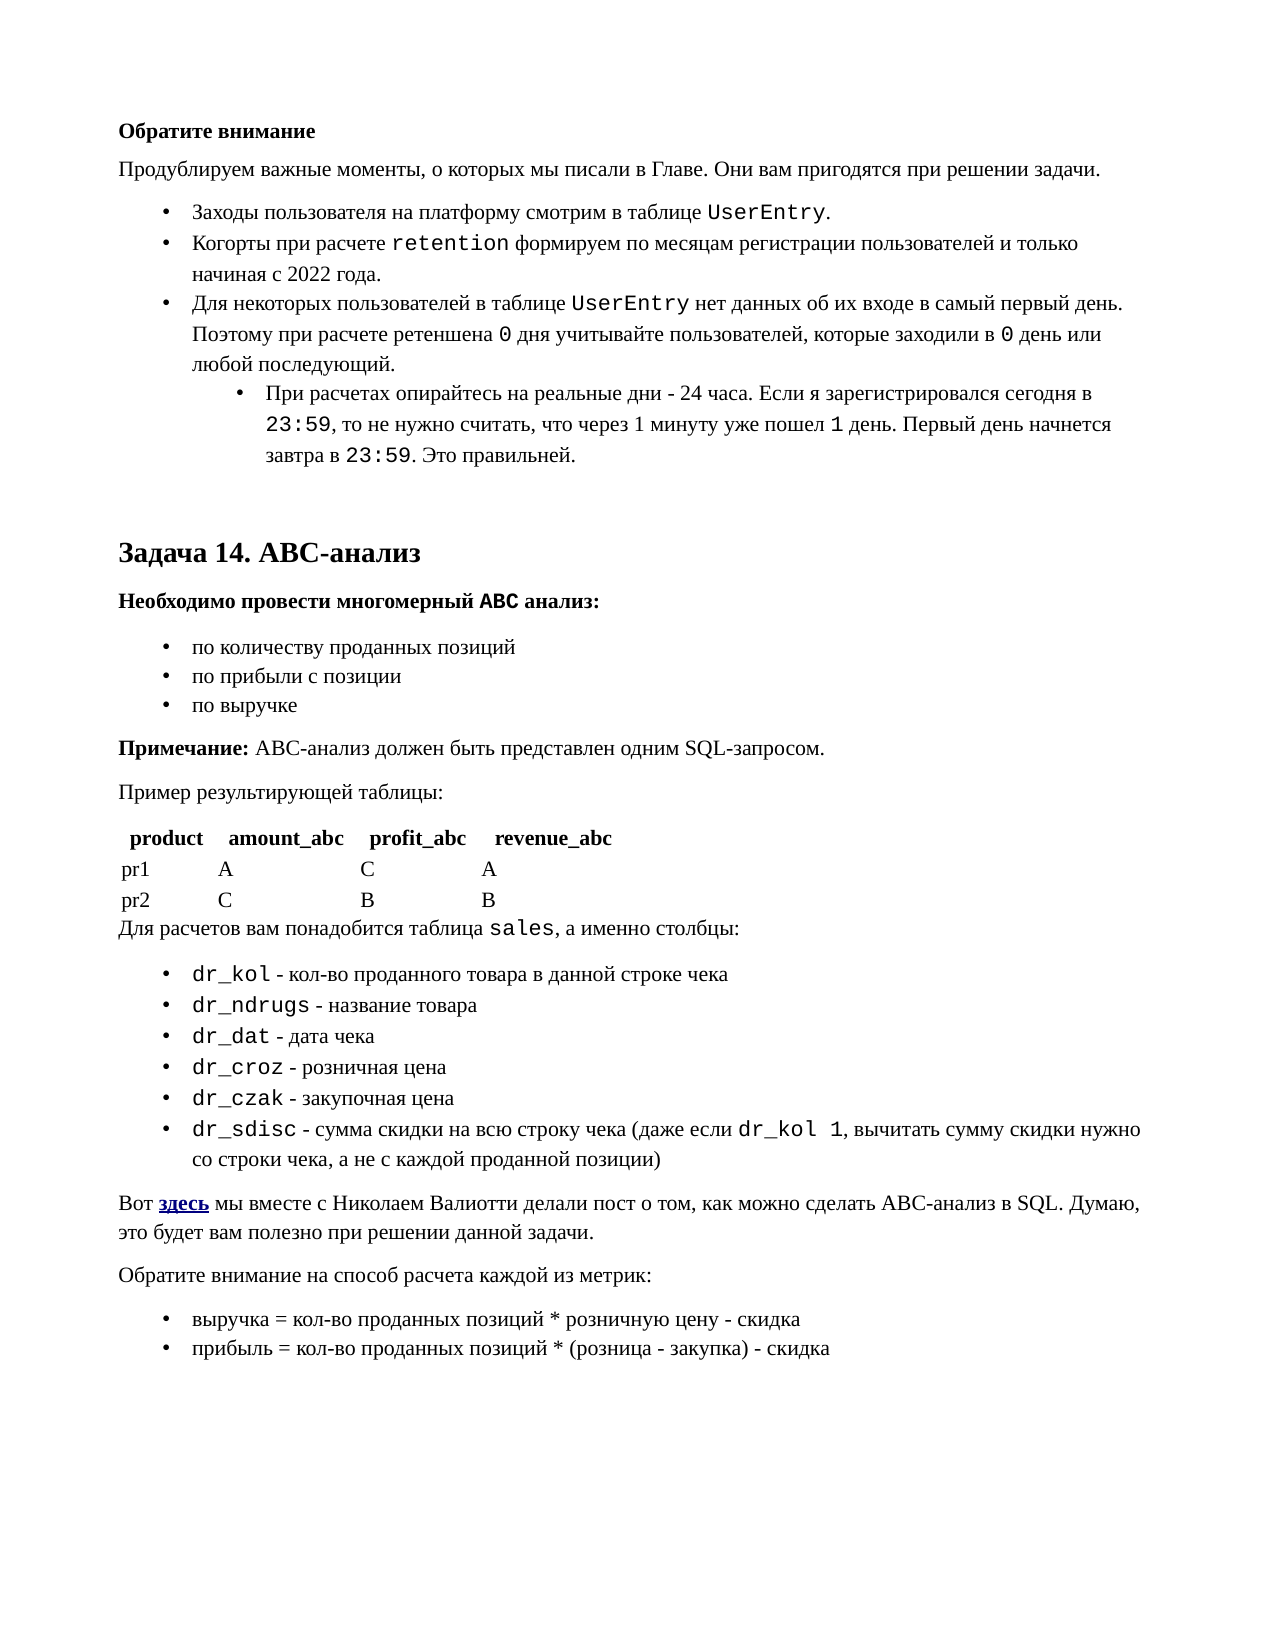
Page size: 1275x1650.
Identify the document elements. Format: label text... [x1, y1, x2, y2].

list выручка = кол-во проданных позиций * розничную цену - скидка [162, 1306, 1157, 1331]
list по прибыли с позиции [162, 663, 1157, 688]
list dr_ndrugs - название товара [162, 992, 1157, 1019]
subtitle Обратите внимание [118, 118, 1157, 143]
table_cell C [215, 884, 357, 915]
text Вот здесь мы вместе с Николаем Валиотти делали пост о том, как можно сделать ABC-анализ в SQL. Думаю, это будет вам полезно при решении данной задачи. [118, 1190, 1157, 1244]
table_cell pr2 [118, 884, 215, 915]
list dr_sdisc - сумма скидки на всю строку чека (даже если dr_kol 1, вычитать сумму скидки нужно со строки чека, а не с каждой проданной позиции) [162, 1116, 1157, 1171]
list Заходы пользователя на платформу смотрим в таблице UserEntry. [162, 199, 1157, 226]
list dr_kol - кол-во проданного товара в данной строке чека [162, 961, 1157, 988]
text Пример результирующей таблицы: [118, 779, 1157, 804]
table_cell B [478, 884, 628, 915]
list Для некоторых пользователей в таблице UserEntry нет данных об их входе в самый первый день. Поэтому при расчете ретеншена 0 дня учитывайте пользователей, которые заходили в 0 день или любой последующий. [162, 290, 1157, 377]
list При расчетах опирайтесь на реальные дни - 24 часа. Если я зарегистрировался сегодня в 23:59, то не нужно считать, что через 1 минуту уже пошел 1 день. Первый день начнется завтра в 23:59. Это правильней. [236, 380, 1157, 469]
list по выручке [162, 692, 1157, 717]
list dr_croz - розничная цена [162, 1054, 1157, 1081]
text Обратите внимание на способ расчета каждой из метрик: [118, 1262, 1157, 1287]
list Когорты при расчете retention формируем по месяцам регистрации пользователей и только начиная с 2022 года. [162, 230, 1157, 286]
table_header profit_abc [357, 822, 478, 853]
table_cell B [357, 884, 478, 915]
list прибыль = кол-во проданных позиций * (розница - закупка) - скидка [162, 1335, 1157, 1360]
text Для расчетов вам понадобится таблица sales, а именно столбцы: [118, 915, 1157, 942]
table_header revenue_abc [478, 822, 628, 853]
table_cell A [215, 853, 357, 884]
list dr_czak - закупочная цена [162, 1084, 1157, 1112]
table_header product [118, 822, 215, 853]
table_cell C [357, 853, 478, 884]
text Необходимо провести многомерный ABC анализ: [118, 588, 1157, 615]
table_header amount_abc [215, 822, 357, 853]
list dr_dat - дата чека [162, 1023, 1157, 1050]
text Задача 14. ABC-анализ [118, 535, 1157, 568]
table_cell pr1 [118, 853, 215, 884]
table_cell A [478, 853, 628, 884]
list по количеству проданных позиций [162, 634, 1157, 659]
text Продублируем важные моменты, о которых мы писали в Главе. Они вам пригодятся при решении задачи. [118, 156, 1157, 181]
text Примечание: ABC-анализ должен быть представлен одним SQL-запросом. [118, 735, 1157, 760]
